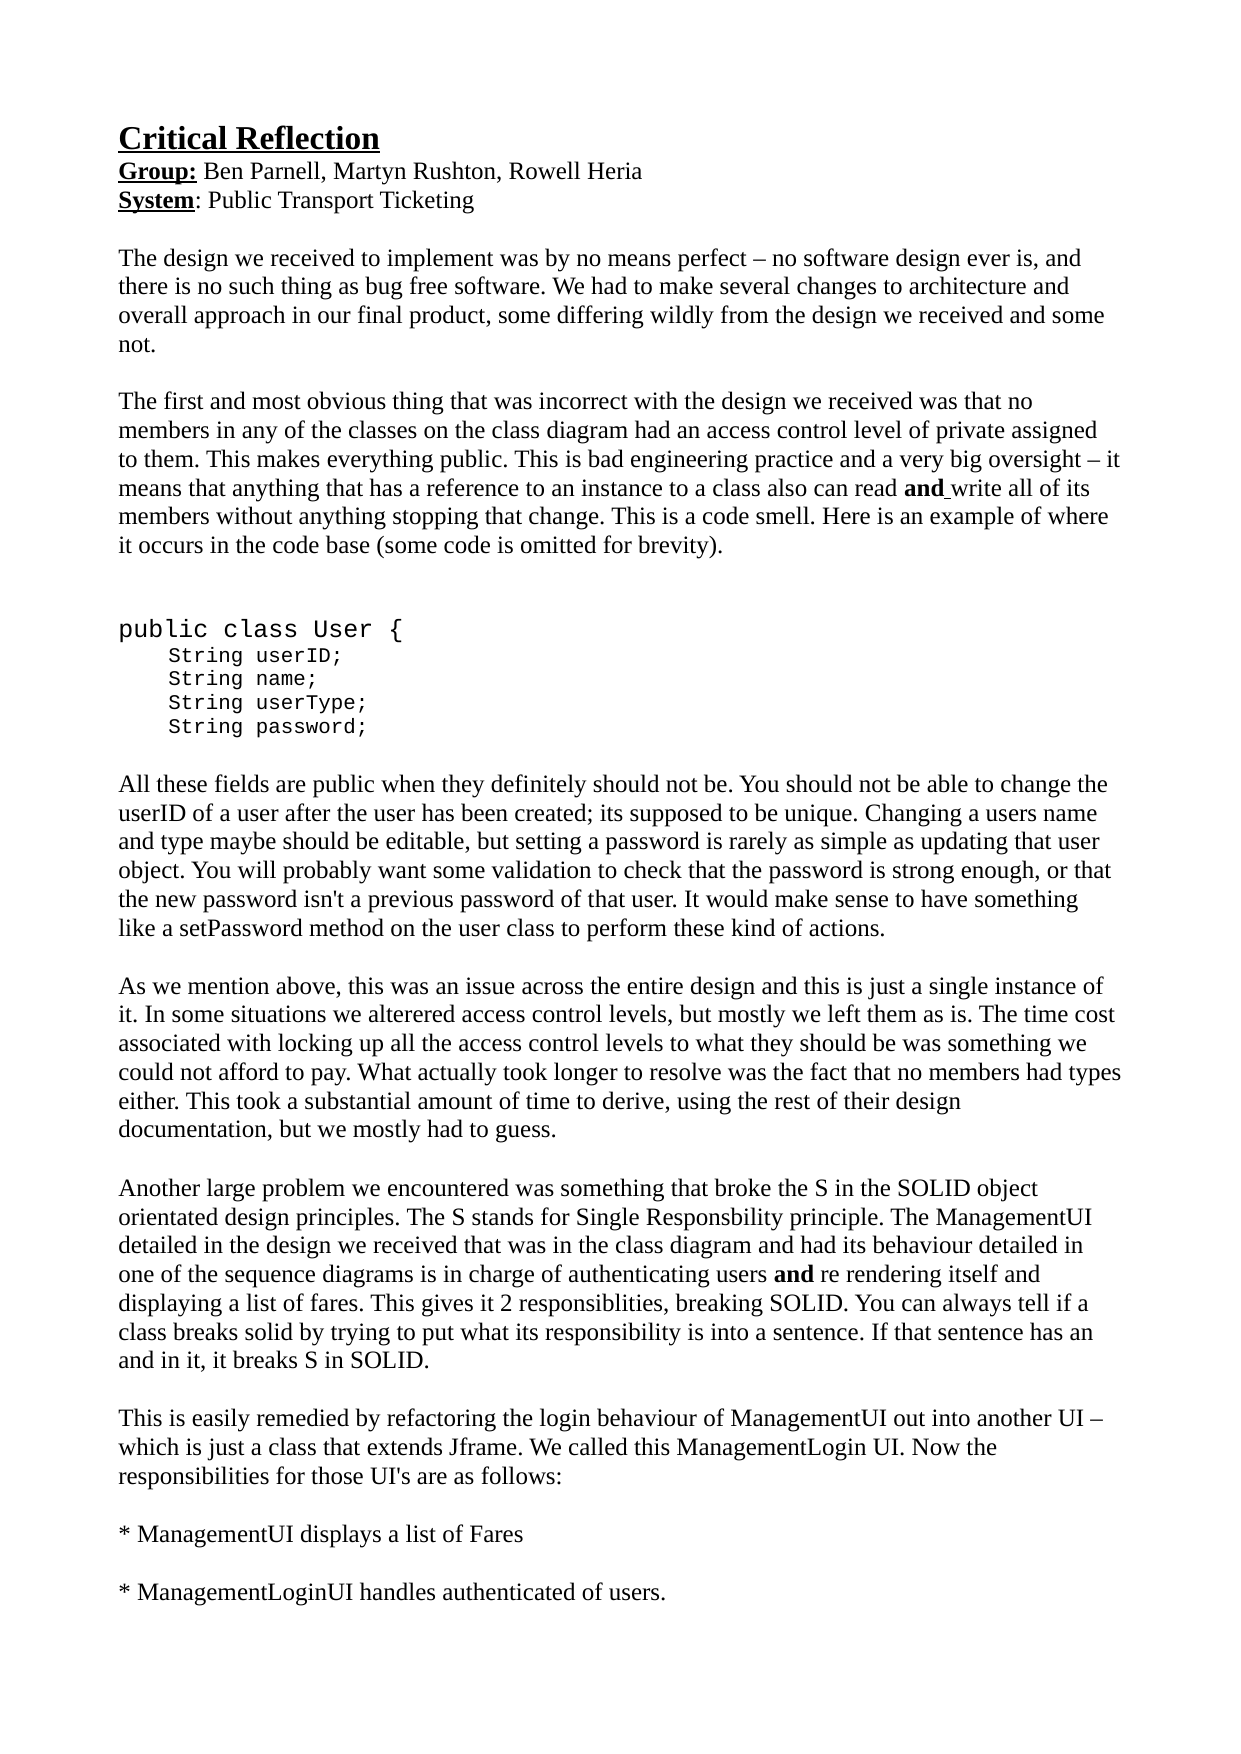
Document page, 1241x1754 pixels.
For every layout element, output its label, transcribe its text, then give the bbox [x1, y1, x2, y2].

text This is easily remedied by refactoring the login behaviour of ManagementUI out into another UI – which is just a class that extends Jframe. We called this ManagementLogin UI. Now the responsibilities for those UI's are as follows: [118, 1403, 1122, 1490]
text String password; [118, 716, 1122, 739]
text Another large problem we encountered was something that broke the S in the SOLID object orientated design principles. The S stands for Single Responsbility principle. The ManagementUI detailed in the design we received that was in the class diagram and had its behaviour detailed in one of the sequence diagrams is in charge of authenticating users and re rendering itself and displaying a list of fares. This gives it 2 responsiblities, breaking SOLID. You can always tell if a class breaks solid by trying to put what its responsibility is into a sentence. If that sentence has an and in it, it breaks S in SOLID. [118, 1173, 1122, 1374]
text Group: Ben Parnell, Martyn Rushton, Rowell Heria [118, 156, 1122, 185]
text Critical Reflection [118, 118, 1122, 156]
text All these fields are public when they definitely should not be. You should not be able to change the userID of a user after the user has been created; its supposed to be unique. Changing a users name and type maybe should be editable, but setting a password is rarely as simple as updating that user object. You will probably want some validation to check that the password is strong enough, or that the new password isn't a previous password of that user. It would make sense to have something like a setPassword method on the user class to perform these kind of actions. [118, 769, 1122, 941]
text String userID; [118, 645, 1122, 668]
text * ManagementUI displays a list of Fares [118, 1519, 1122, 1548]
text As we mention above, this was an issue across the entire design and this is just a single instance of it. In some situations we alterered access control levels, but mostly we left them as is. The time cost associated with locking up all the access control levels to what they should be was something we could not afford to pay. What actually took longer to resolve was the fact that no members had types either. This took a substantial amount of time to derive, using the rest of their design documentation, but we mostly had to guess. [118, 971, 1122, 1143]
text The design we received to implement was by no means perfect – no software design ever is, and there is no such thing as bug free software. We had to make several changes to architecture and overall approach in our final product, some differing wildly from the design we received and some not. [118, 243, 1122, 358]
text The first and most obvious thing that was incorrect with the design we received was that no members in any of the classes on the class diagram had an access control level of private assigned to them. This makes everything public. This is bad engineering practice and a very big oversight – it means that anything that has a reference to an instance to a class also can read and write all of its members without anything stopping that change. This is a code smell. Here is an example of where it occurs in the code base (some code is omitted for brevity). [118, 386, 1122, 559]
text * ManagementLoginUI handles authenticated of users. [118, 1577, 1122, 1606]
text System: Public Transport Ticketing [118, 185, 1122, 214]
text String name; [118, 668, 1122, 692]
text String userType; [118, 692, 1122, 716]
text public class User { [118, 616, 1122, 645]
